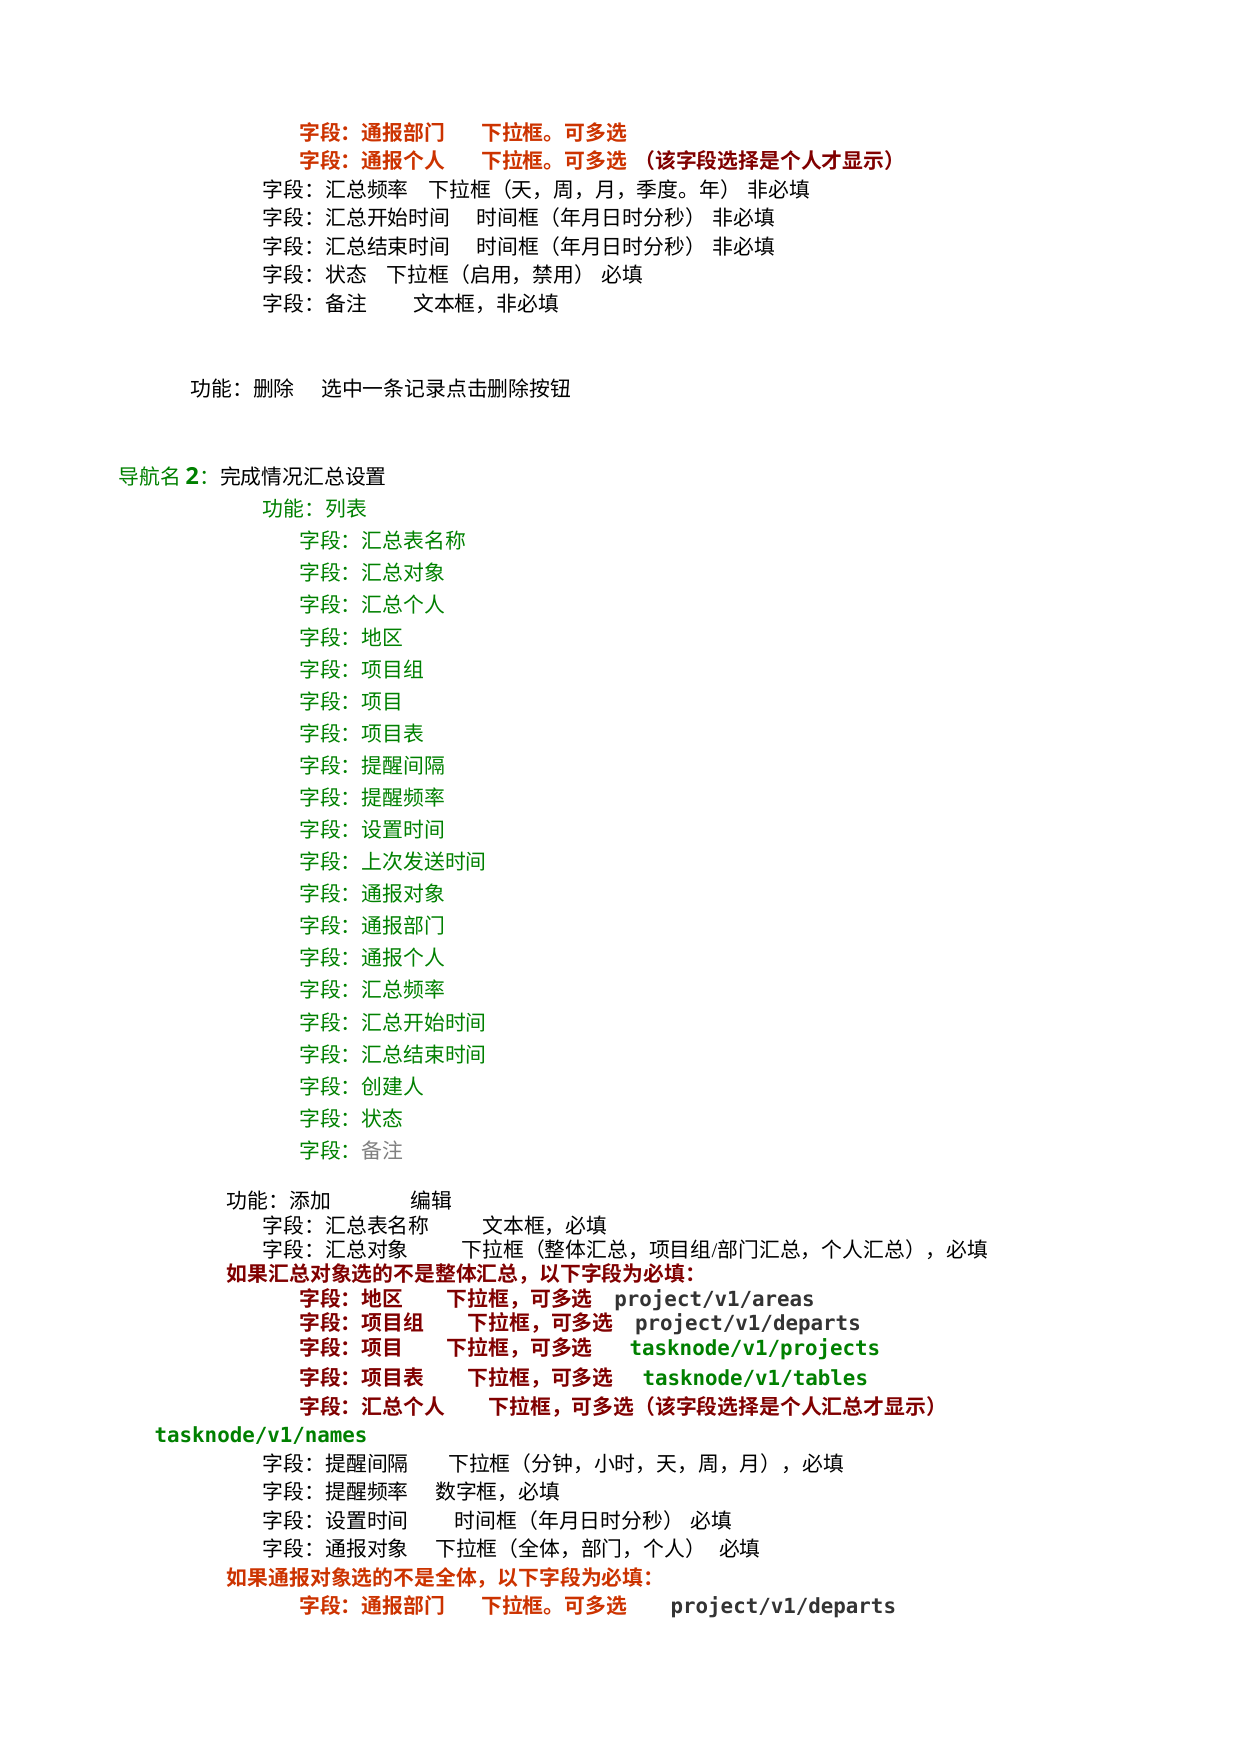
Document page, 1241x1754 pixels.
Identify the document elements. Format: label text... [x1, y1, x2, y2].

text 字段：状态 下拉框（启用，禁用） 必填 [118, 260, 1122, 289]
text 字段：项目组 下拉框，可多选 project/v1/departs [118, 1311, 1122, 1336]
text 字段：通报个人 下拉框。可多选 （该字段选择是个人才显示） [118, 147, 1122, 175]
text 字段：通报部门 [118, 908, 1122, 941]
text 字段：上次发送时间 [118, 844, 1122, 876]
text 功能：添加 编辑 [118, 1189, 1122, 1214]
text 字段：汇总开始时间 [118, 1005, 1122, 1037]
text 字段：汇总表名称 文本框，必填 [118, 1214, 1122, 1238]
text 字段：状态 [118, 1101, 1122, 1133]
text 字段：项目 [118, 684, 1122, 716]
text 字段：汇总个人 [118, 588, 1122, 620]
text 字段：汇总频率 下拉框（天，周，月，季度。年） 非必填 [118, 175, 1122, 203]
text 字段：备注 文本框，非必填 [118, 289, 1122, 317]
text 字段：设置时间 [118, 812, 1122, 844]
text 字段：通报个人 [118, 941, 1122, 973]
text 如果通报对象选的不是全体，以下字段为必填： [118, 1563, 1122, 1591]
text 字段：汇总表名称 [118, 523, 1122, 556]
text 字段：提醒间隔 [118, 748, 1122, 780]
text 字段：项目 下拉框，可多选 tasknode/v1/projects [118, 1336, 1122, 1360]
text 字段：备注 [118, 1133, 1122, 1165]
text 字段：汇总结束时间 [118, 1037, 1122, 1069]
text 字段：汇总开始时间 时间框（年月日时分秒） 非必填 [118, 203, 1122, 232]
text 字段：汇总对象 下拉框（整体汇总，项目组/部门汇总，个人汇总），必填 [118, 1238, 1122, 1262]
text 字段：通报对象 [118, 876, 1122, 908]
text 字段：项目表 下拉框，可多选 tasknode/v1/tables [118, 1360, 1122, 1392]
text 字段：地区 [118, 620, 1122, 652]
text 字段：提醒频率 数字框，必填 [118, 1477, 1122, 1506]
text 字段：汇总对象 [118, 556, 1122, 588]
text 如果汇总对象选的不是整体汇总，以下字段为必填： [118, 1262, 1122, 1287]
text 字段：汇总个人 下拉框，可多选（该字段选择是个人汇总才显示） tasknode/v1/names [118, 1392, 1122, 1449]
text 字段：通报部门 下拉框。可多选 [118, 118, 1122, 147]
text 字段：汇总频率 [118, 973, 1122, 1005]
text 字段：创建人 [118, 1069, 1122, 1101]
text 字段：项目表 [118, 716, 1122, 748]
text 字段：汇总结束时间 时间框（年月日时分秒） 非必填 [118, 232, 1122, 260]
text 字段：提醒间隔 下拉框（分钟，小时，天，周，月），必填 [118, 1449, 1122, 1477]
text 字段：地区 下拉框，可多选 project/v1/areas [118, 1287, 1122, 1311]
text 字段：项目组 [118, 652, 1122, 684]
text 功能：删除 选中一条记录点击删除按钮 [118, 374, 1122, 402]
text 字段：通报部门 下拉框。可多选 project/v1/departs [118, 1591, 1122, 1619]
text 字段：提醒频率 [118, 780, 1122, 812]
text 功能：列表 [118, 491, 1122, 523]
text 字段：通报对象 下拉框（全体，部门，个人） 必填 [118, 1534, 1122, 1563]
text 字段：设置时间 时间框（年月日时分秒） 必填 [118, 1506, 1122, 1534]
text 导航名2：完成情况汇总设置 [118, 459, 1122, 491]
